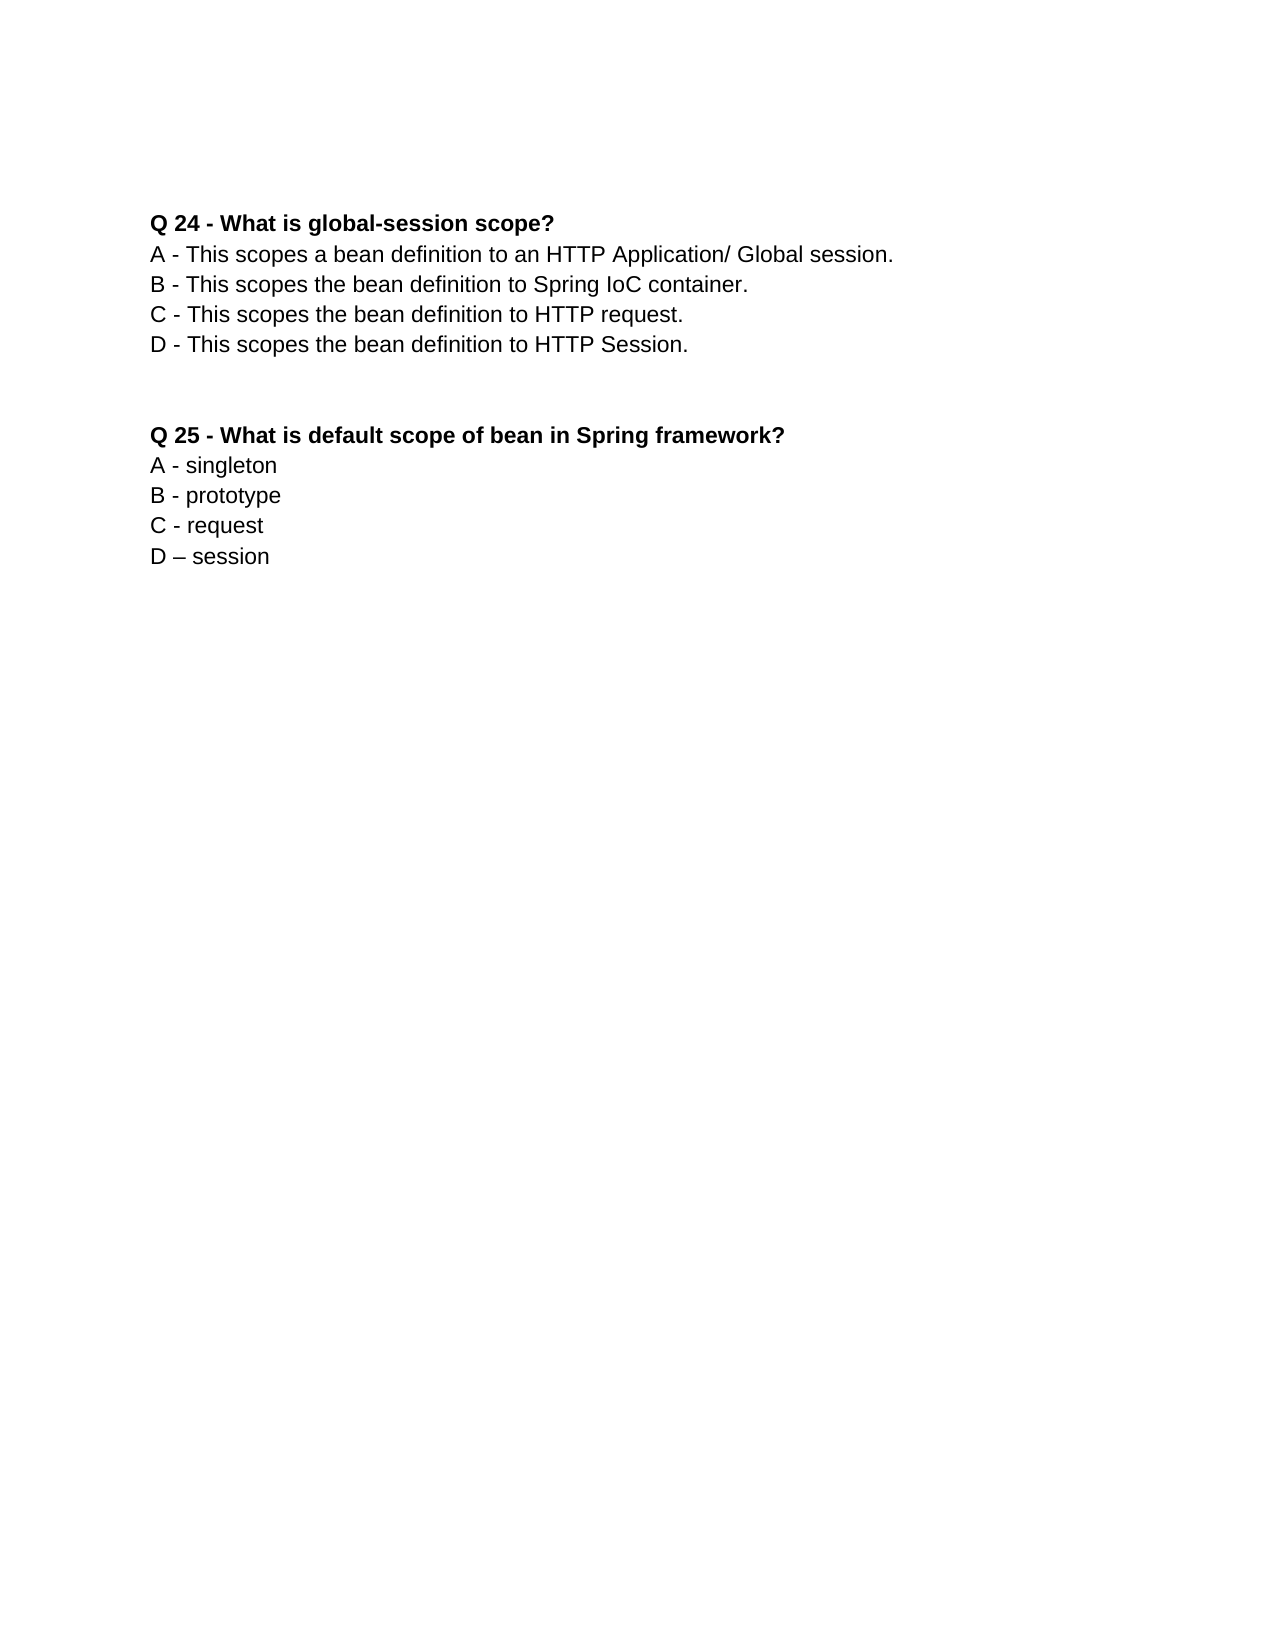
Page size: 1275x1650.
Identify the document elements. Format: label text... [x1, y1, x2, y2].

text A - singleton [150, 452, 1125, 478]
text A - This scopes a bean definition to an HTTP Application/ Global session. [150, 241, 1125, 267]
text D – session [150, 543, 1125, 569]
text C - This scopes the bean definition to HTTP request. [150, 301, 1125, 327]
text B - This scopes the bean definition to Spring IoC container. [150, 271, 1125, 297]
text Q 25 - What is default scope of bean in Spring framework? [150, 422, 1125, 448]
text D - This scopes the bean definition to HTTP Session. [150, 331, 1125, 358]
text B - prototype [150, 482, 1125, 509]
text Q 24 - What is global-session scope? [150, 210, 1125, 237]
text C - request [150, 512, 1125, 539]
